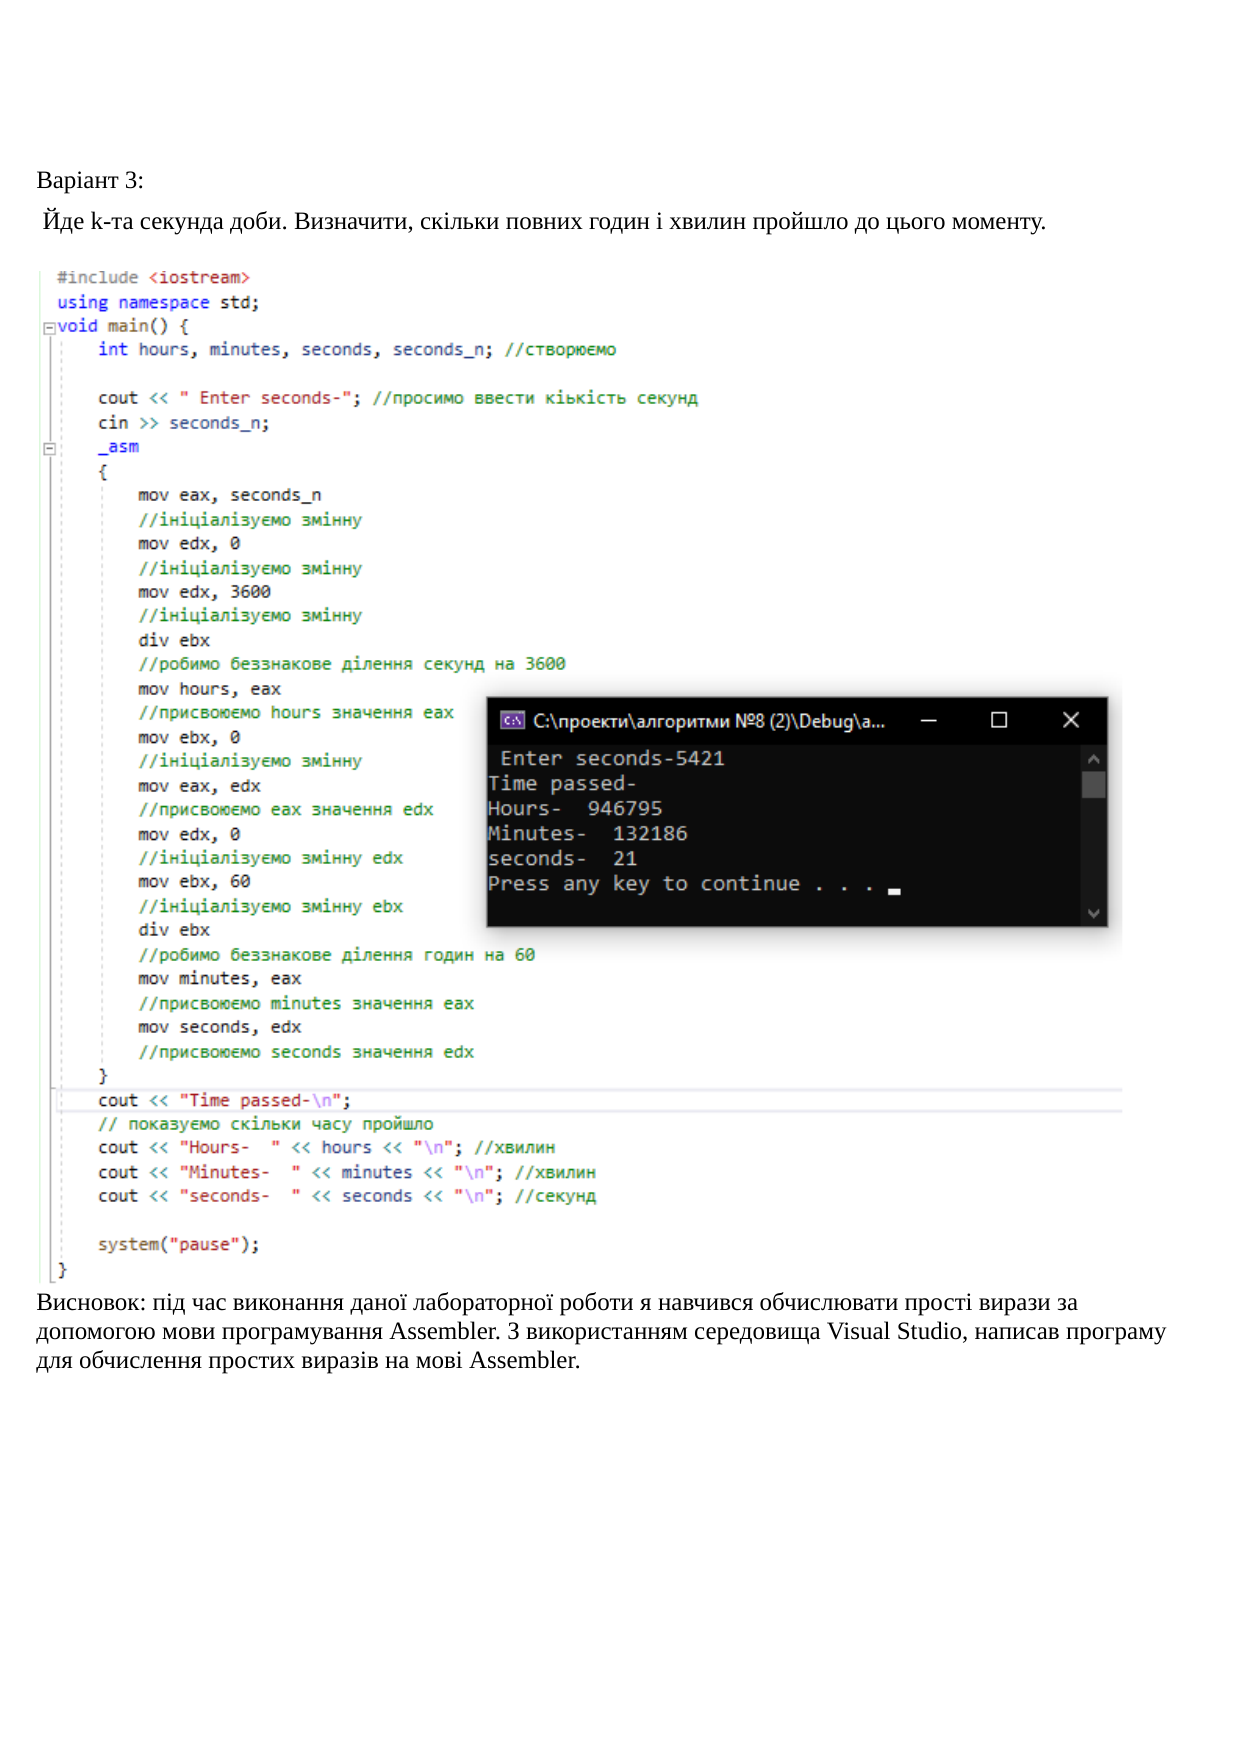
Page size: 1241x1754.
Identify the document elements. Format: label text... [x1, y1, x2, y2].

text Висновок: під час виконання даної лабораторної роботи я навчився обчислювати прості вирази за допомогою мови програмування Assembler. З використанням середовища Visual Studio, написав програму для обчислення простих виразів на мові Assembler. [36, 247, 1193, 1373]
text Йде k-та секунда доби. Визначити, скільки повних годин і хвилин пройшло до цього моменту. [36, 206, 1193, 235]
picture [39, 271, 1123, 1288]
text Варіант 3: [36, 165, 1193, 194]
